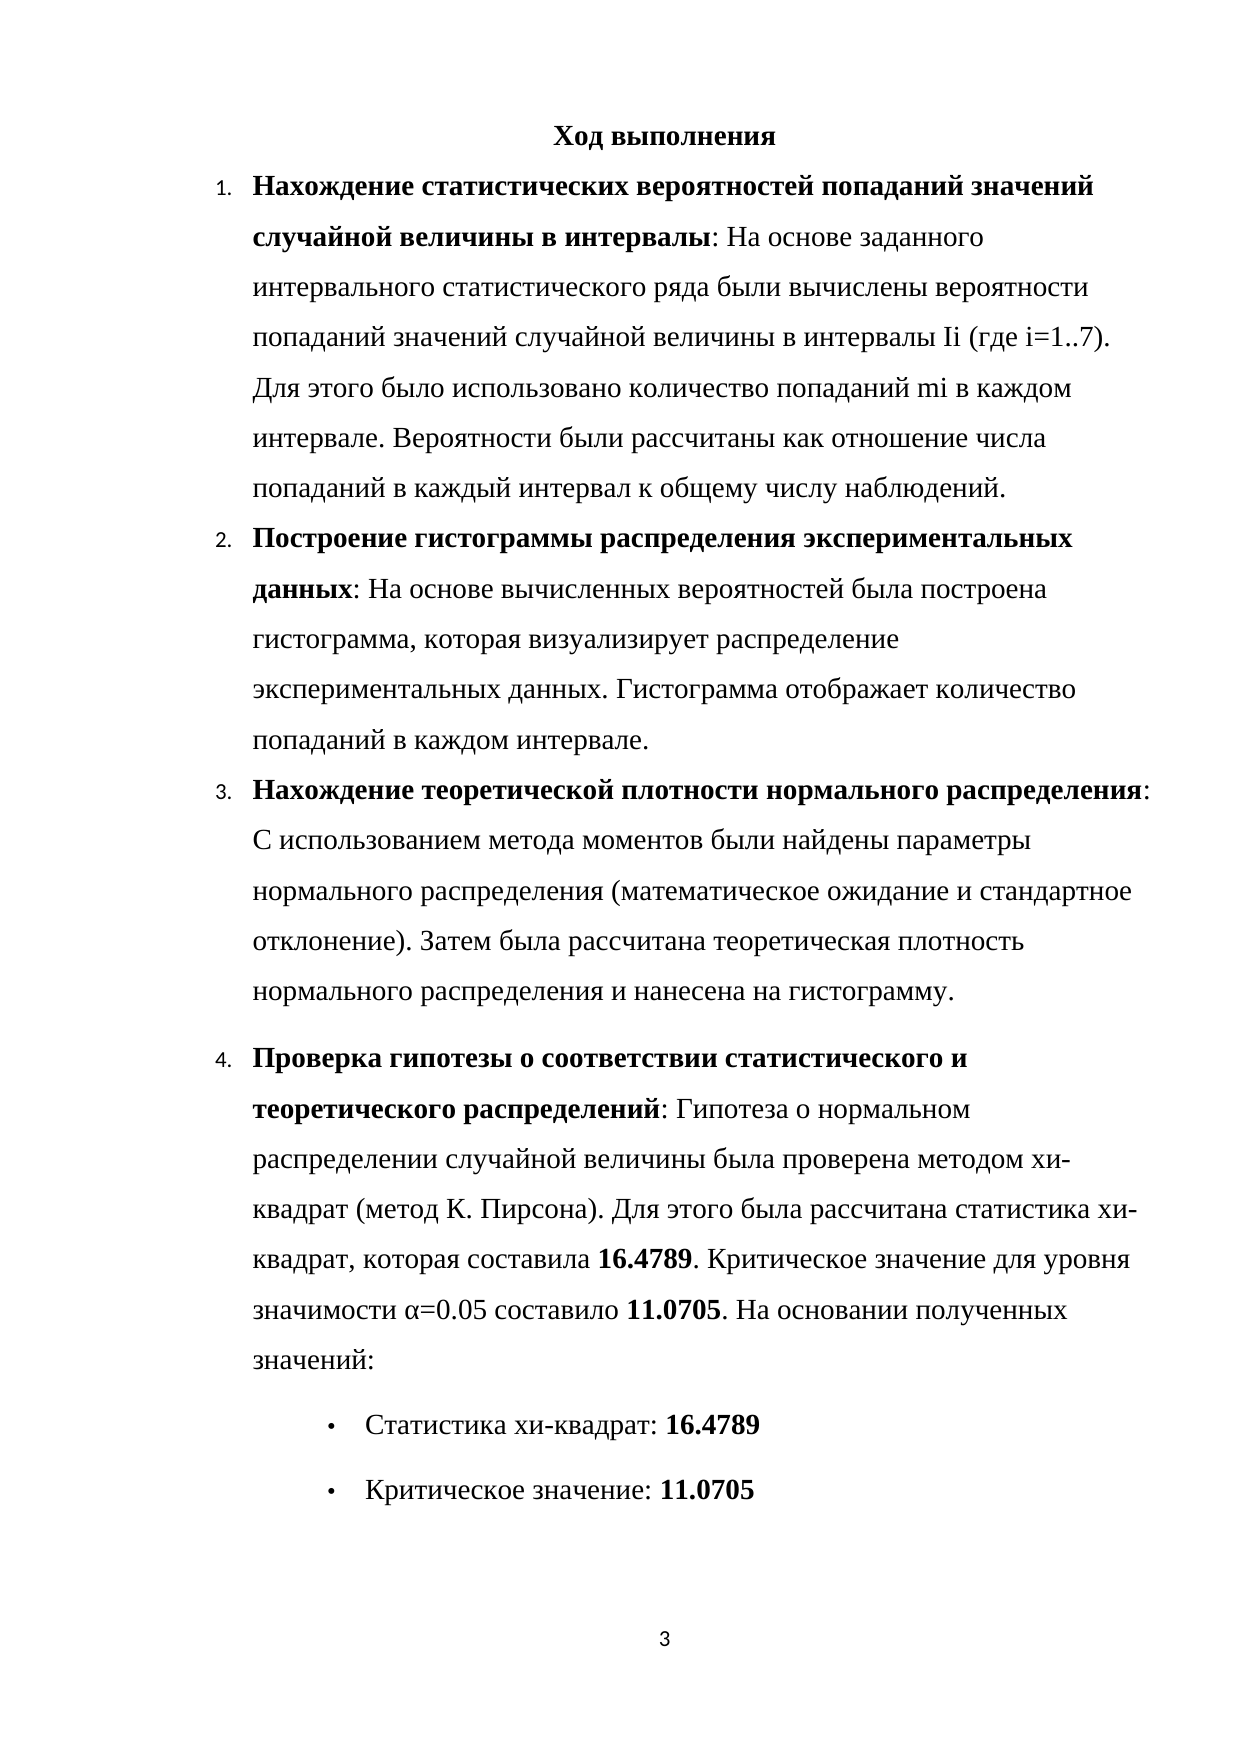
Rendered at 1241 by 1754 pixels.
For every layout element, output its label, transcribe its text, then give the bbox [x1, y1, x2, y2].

list Статистика хи-квадрат: 16.4789 [327, 1407, 1152, 1441]
list Построение гистограммы распределения экспериментальных данных: На основе вычисленных вероятностей была построена гистограмма, которая визуализирует распределение экспериментальных данных. Гистограмма отображает количество попаданий в каждом интервале. [215, 521, 1152, 755]
list Нахождение статистических вероятностей попаданий значений случайной величины в интервалы: На основе заданного интервального статистического ряда были вычислены вероятности попаданий значений случайной величины в интервалы Ii​ (где i=1..7). Для этого было использовано количество попаданий mi​ в каждом интервале. Вероятности были рассчитаны как отношение числа попаданий в каждый интервал к общему числу наблюдений. [215, 168, 1152, 504]
list Критическое значение: 11.0705 [327, 1472, 1152, 1506]
list Проверка гипотезы о соответствии статистического и теоретического распределений: Гипотеза о нормальном распределении случайной величины была проверена методом хи-квадрат (метод К. Пирсона). Для этого была рассчитана статистика хи-квадрат, которая составила 16.4789. Критическое значение для уровня значимости α=0.05 составило 11.0705. На основании полученных значений: [215, 1040, 1152, 1376]
list Нахождение теоретической плотности нормального распределения: С использованием метода моментов были найдены параметры нормального распределения (математическое ожидание и стандартное отклонение). Затем была рассчитана теоретическая плотность нормального распределения и нанесена на гистограмму. [215, 772, 1152, 1007]
subtitle Ход выполнения [177, 118, 1152, 152]
